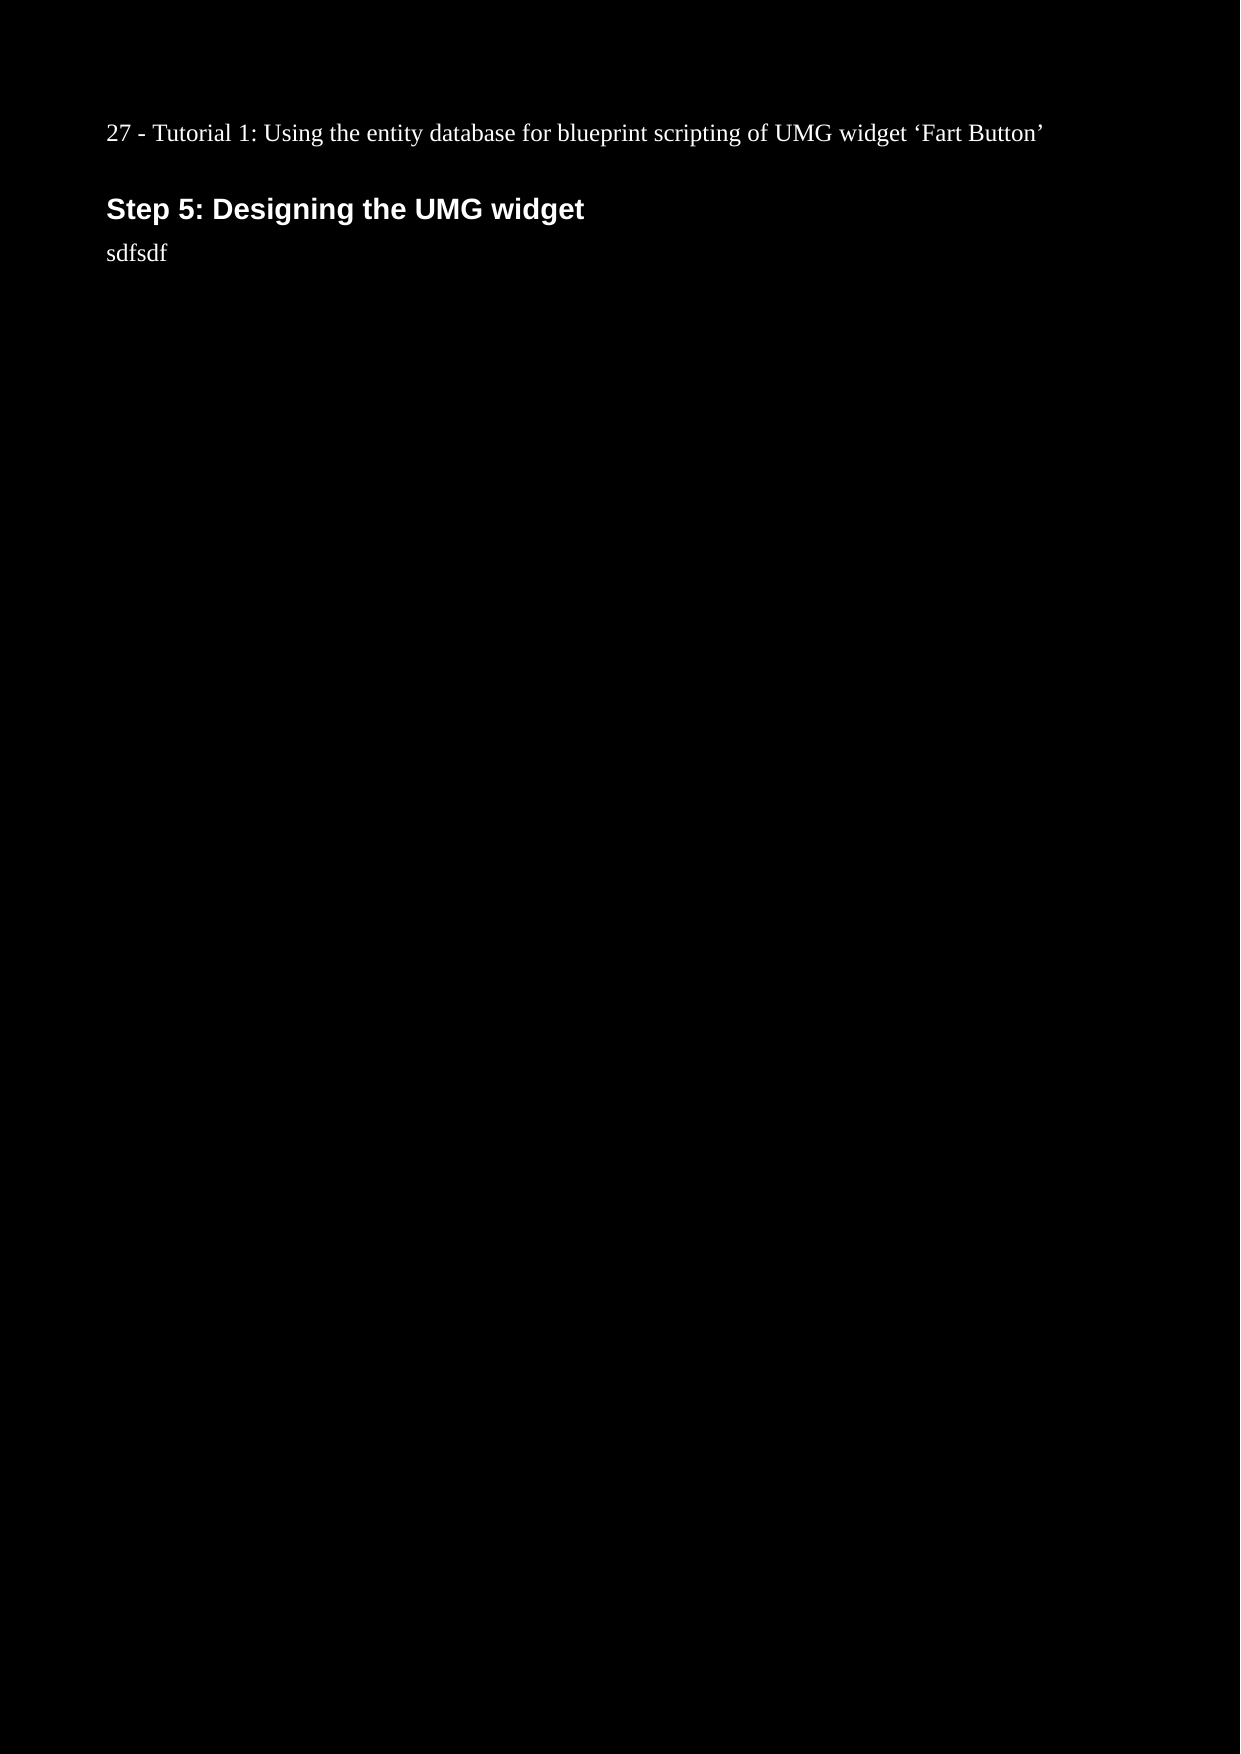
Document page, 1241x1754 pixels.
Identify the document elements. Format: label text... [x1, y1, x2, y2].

subtitle Step 5: Designing the UMG widget [106, 192, 1134, 225]
text sdfsdf [106, 238, 1134, 267]
